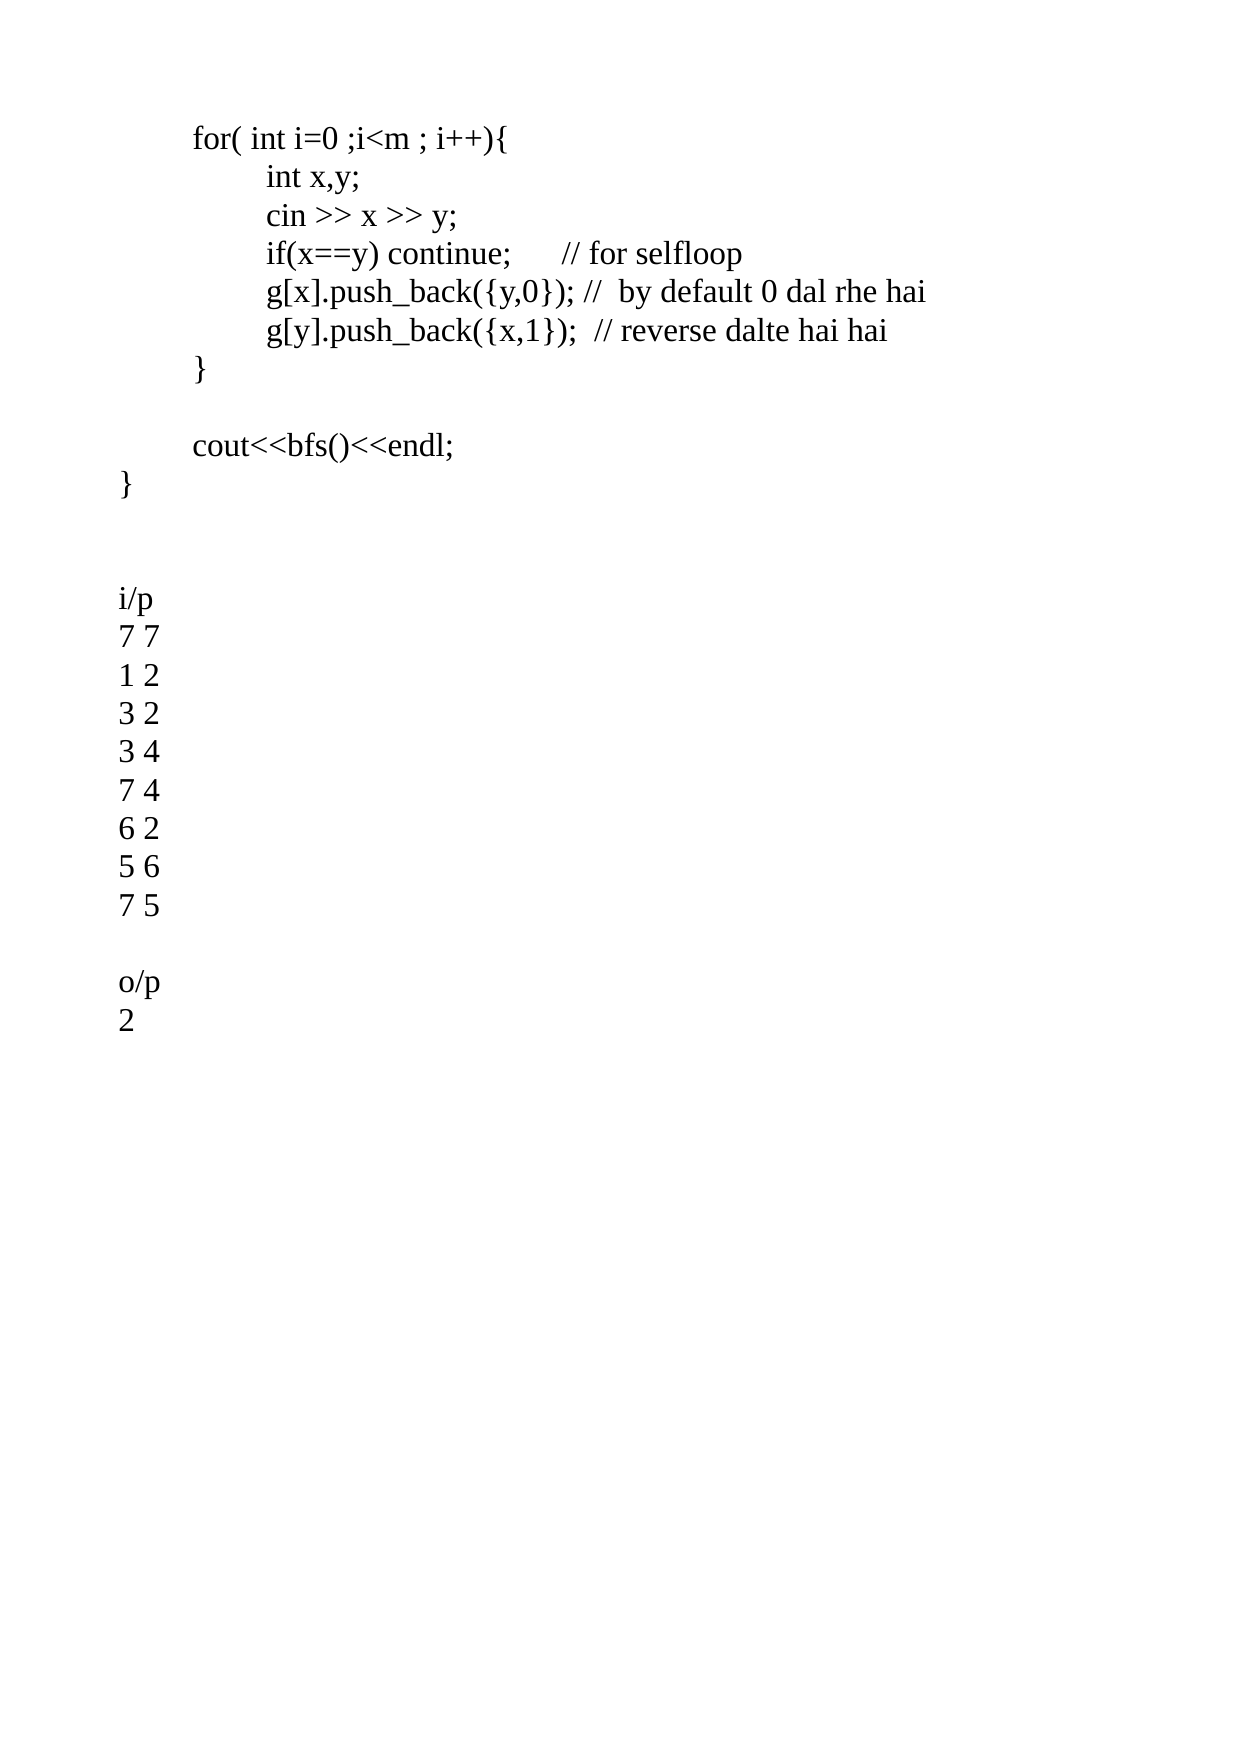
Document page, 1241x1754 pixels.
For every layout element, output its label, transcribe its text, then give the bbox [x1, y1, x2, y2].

text g[y].push_back({x,1}); // reverse dalte hai hai [118, 310, 1122, 348]
text 3 4 [118, 731, 1122, 770]
text for( int i=0 ;i<m ; i++){ [118, 118, 1122, 156]
text 5 6 [118, 846, 1122, 885]
text 1 2 [118, 655, 1122, 693]
text 2 [118, 1000, 1122, 1038]
text g[x].push_back({y,0}); // by default 0 dal rhe hai [118, 271, 1122, 310]
text } [118, 348, 1122, 386]
text int x,y; [118, 156, 1122, 195]
text 6 2 [118, 808, 1122, 846]
text 3 2 [118, 693, 1122, 731]
text cin >> x >> y; [118, 195, 1122, 233]
text } [118, 463, 1122, 501]
text if(x==y) continue; // for selfloop [118, 233, 1122, 271]
text i/p [118, 578, 1122, 616]
text o/p [118, 961, 1122, 1000]
text 7 4 [118, 770, 1122, 808]
text 7 5 [118, 885, 1122, 923]
text cout<<bfs()<<endl; [118, 425, 1122, 463]
text 7 7 [118, 616, 1122, 655]
